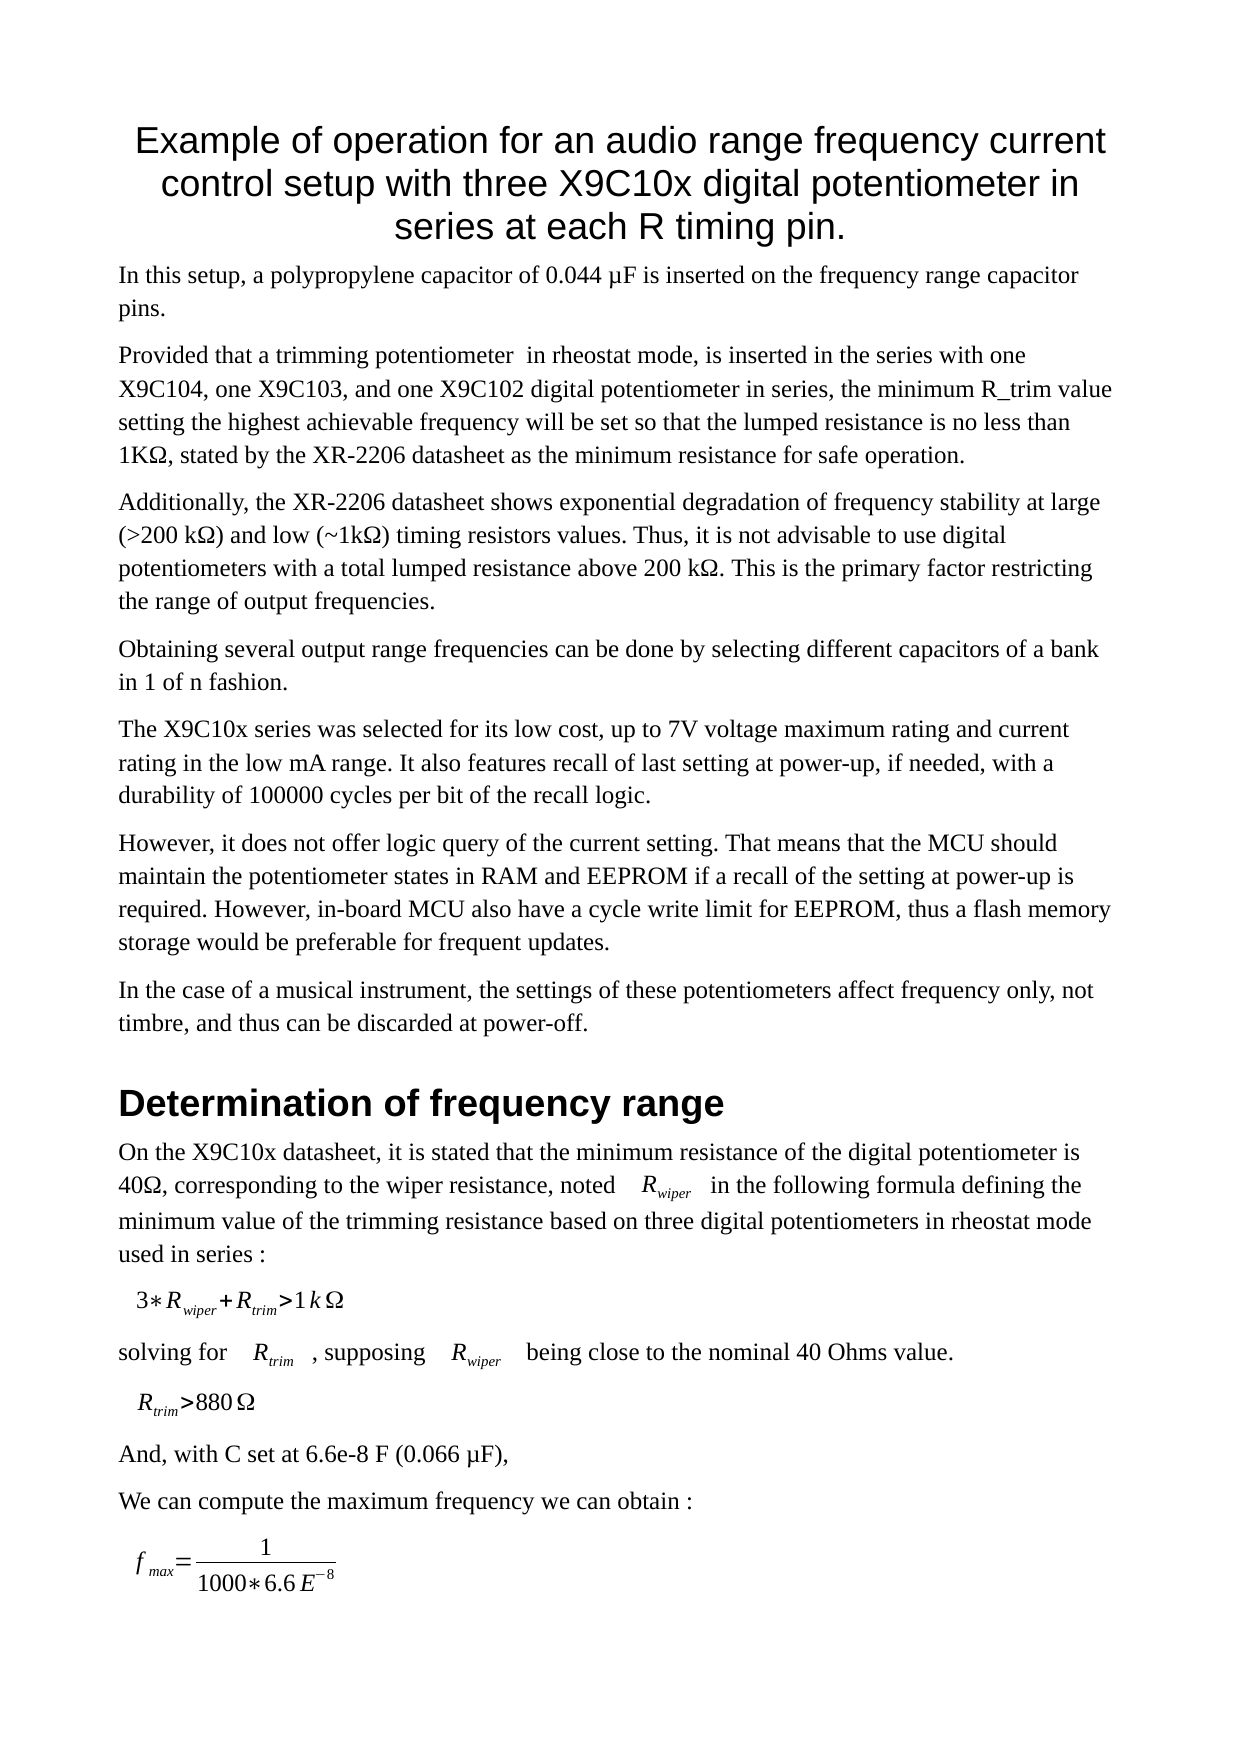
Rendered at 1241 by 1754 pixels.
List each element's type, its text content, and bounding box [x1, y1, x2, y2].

subtitle Example of operation for an audio range frequency current control setup with three X9C10x digital potentiometer in series at each R timing pin. [118, 118, 1122, 247]
text However, it does not offer logic query of the current setting. That means that the MCU should maintain the potentiometer states in RAM and EEPROM if a recall of the setting at power-up is required. However, in-board MCU also have a cycle write limit for EEPROM, thus a flash memory storage would be preferable for frequent updates. [118, 828, 1122, 956]
text In this setup, a polypropylene capacitor of 0.044 µF is inserted on the frequency range capacitor pins. [118, 260, 1122, 322]
text The X9C10x series was selected for its low cost, up to 7V voltage maximum rating and current rating in the low mA range. It also features recall of last setting at power-up, if needed, with a durability of 100000 cycles per bit of the recall logic. [118, 714, 1122, 809]
text In the case of a musical instrument, the settings of these potentiometers affect frequency only, not timbre, and thus can be discarded at power-off. [118, 975, 1122, 1037]
subtitle Determination of frequency range [118, 1081, 1122, 1124]
text solving for , supposing being close to the nominal 40 Ohms value. [118, 1337, 1122, 1369]
text We can compute the maximum frequency we can obtain : [118, 1486, 1122, 1515]
text And, with C set at 6.6e-8 F (0.066 µF), [118, 1439, 1122, 1467]
text On the X9C10x datasheet, it is stated that the minimum resistance of the digital potentiometer is 40Ω, corresponding to the wiper resistance, noted in the following formula defining the minimum value of the trimming resistance based on three digital potentiometers in rheostat mode used in series : [118, 1137, 1122, 1268]
text Additionally, the XR-2206 datasheet shows exponential degradation of frequency stability at large (>200 kΩ) and low (~1kΩ) timing resistors values. Thus, it is not advisable to use digital potentiometers with a total lumped resistance above 200 kΩ. This is the primary factor restricting the range of output frequencies. [118, 487, 1122, 615]
text Obtaining several output range frequencies can be done by selecting different capacitors of a bank in 1 of n fashion. [118, 634, 1122, 696]
text Provided that a trimming potentiometer in rheostat mode, is inserted in the series with one X9C104, one X9C103, and one X9C102 digital potentiometer in series, the minimum R_trim value setting the highest achievable frequency will be set so that the lumped resistance is no less than 1KΩ, stated by the XR-2206 datasheet as the minimum resistance for safe operation. [118, 341, 1122, 468]
